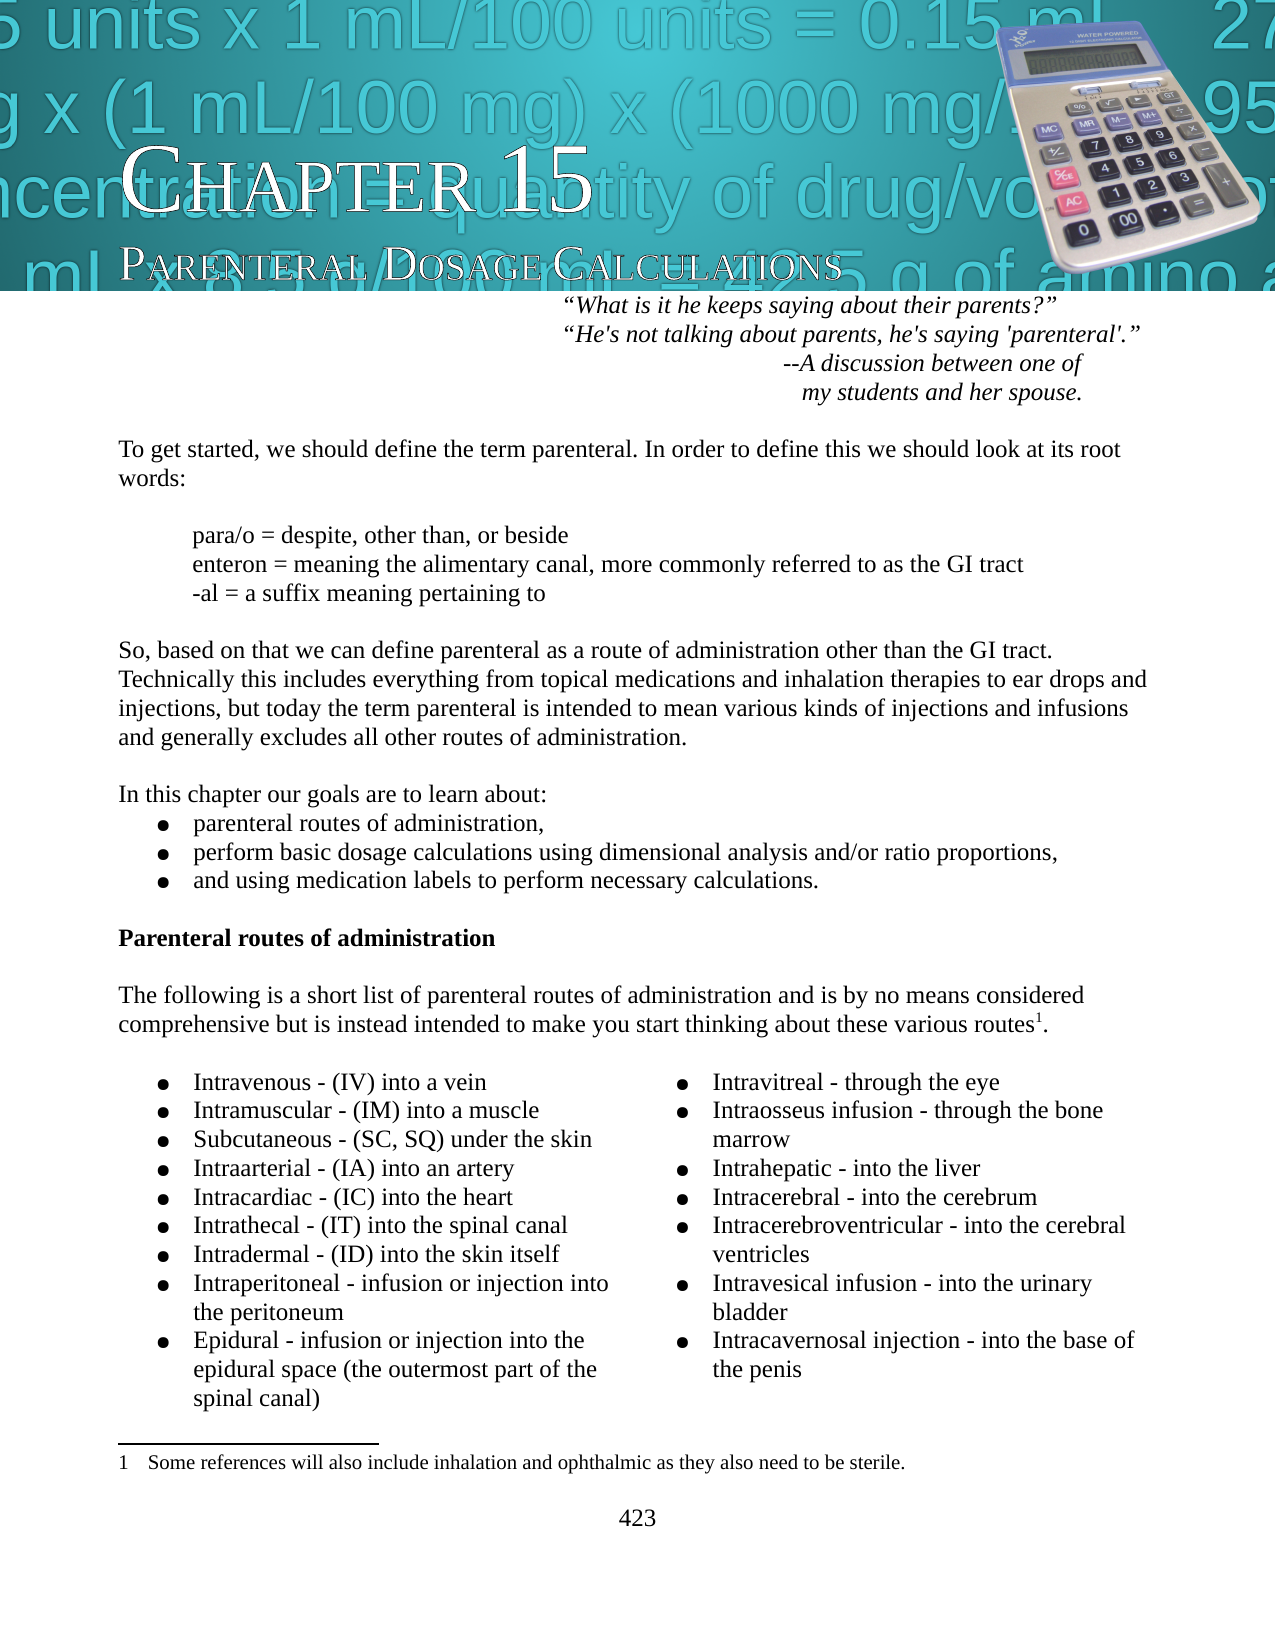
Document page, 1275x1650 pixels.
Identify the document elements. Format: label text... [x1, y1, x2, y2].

list Intrahepatic - into the liver [675, 1153, 1157, 1182]
list perform basic dosage calculations using dimensional analysis and/or ratio proportions, [156, 837, 1157, 866]
text The following is a short list of parenteral routes of administration and is by no means considered comprehensive but is instead intended to make you start thinking about these various routes. [118, 981, 1157, 1038]
list Intraarterial - (IA) into an artery [156, 1153, 637, 1182]
text In this chapter our goals are to learn about: [118, 779, 1157, 808]
list Intraperitoneal - infusion or injection into the peritoneum [156, 1268, 637, 1326]
list Intravesical infusion - into the urinary bladder [675, 1268, 1157, 1326]
text para/o = despite, other than, or beside [192, 521, 1157, 549]
list Epidural - infusion or injection into the epidural space (the outermost part of the spinal canal) [156, 1326, 637, 1412]
text So, based on that we can define parenteral as a route of administration other than the GI tract. Technically this includes everything from topical medications and inhalation therapies to ear drops and injections, but today the term parenteral is intended to mean various kinds of injections and infusions and generally excludes all other routes of administration. [118, 636, 1157, 751]
list Intravitreal - through the eye [675, 1067, 1157, 1096]
text my students and her spouse. [783, 377, 1157, 406]
list Intrathecal - (IT) into the spinal canal [156, 1211, 637, 1239]
text “What is it he keeps saying about their parents?” [561, 291, 1157, 319]
list parenteral routes of administration, [156, 808, 1157, 837]
list Intracerebral - into the cerebrum [675, 1182, 1157, 1211]
text enteron = meaning the alimentary canal, more commonly referred to as the GI tract [192, 549, 1157, 578]
list and using medication labels to perform necessary calculations. [156, 866, 1157, 894]
list Intraosseus infusion - through the bone marrow [675, 1096, 1157, 1153]
list Intracardiac - (IC) into the heart [156, 1182, 637, 1211]
text To get started, we should define the term parenteral. In order to define this we should look at its root words: [118, 434, 1157, 492]
text Parenteral routes of administration [118, 923, 1157, 952]
list Intravenous - (IV) into a vein [156, 1067, 637, 1096]
picture [0, 0, 1275, 291]
text Some references will also include inhalation and ophthalmic as they also need to be sterile. [118, 1449, 1157, 1474]
text -al = a suffix meaning pertaining to [192, 578, 1157, 607]
text “He's not talking about parents, he's saying 'parenteral'.” [561, 319, 1157, 348]
text --A discussion between one of [783, 348, 1157, 377]
list Intradermal - (ID) into the skin itself [156, 1239, 637, 1268]
list Intracavernosal injection - into the base of the penis [675, 1326, 1157, 1383]
list Intracerebroventricular - into the cerebral ventricles [675, 1211, 1157, 1268]
list Subcutaneous - (SC, SQ) under the skin [156, 1124, 637, 1153]
list Intramuscular - (IM) into a muscle [156, 1096, 637, 1124]
